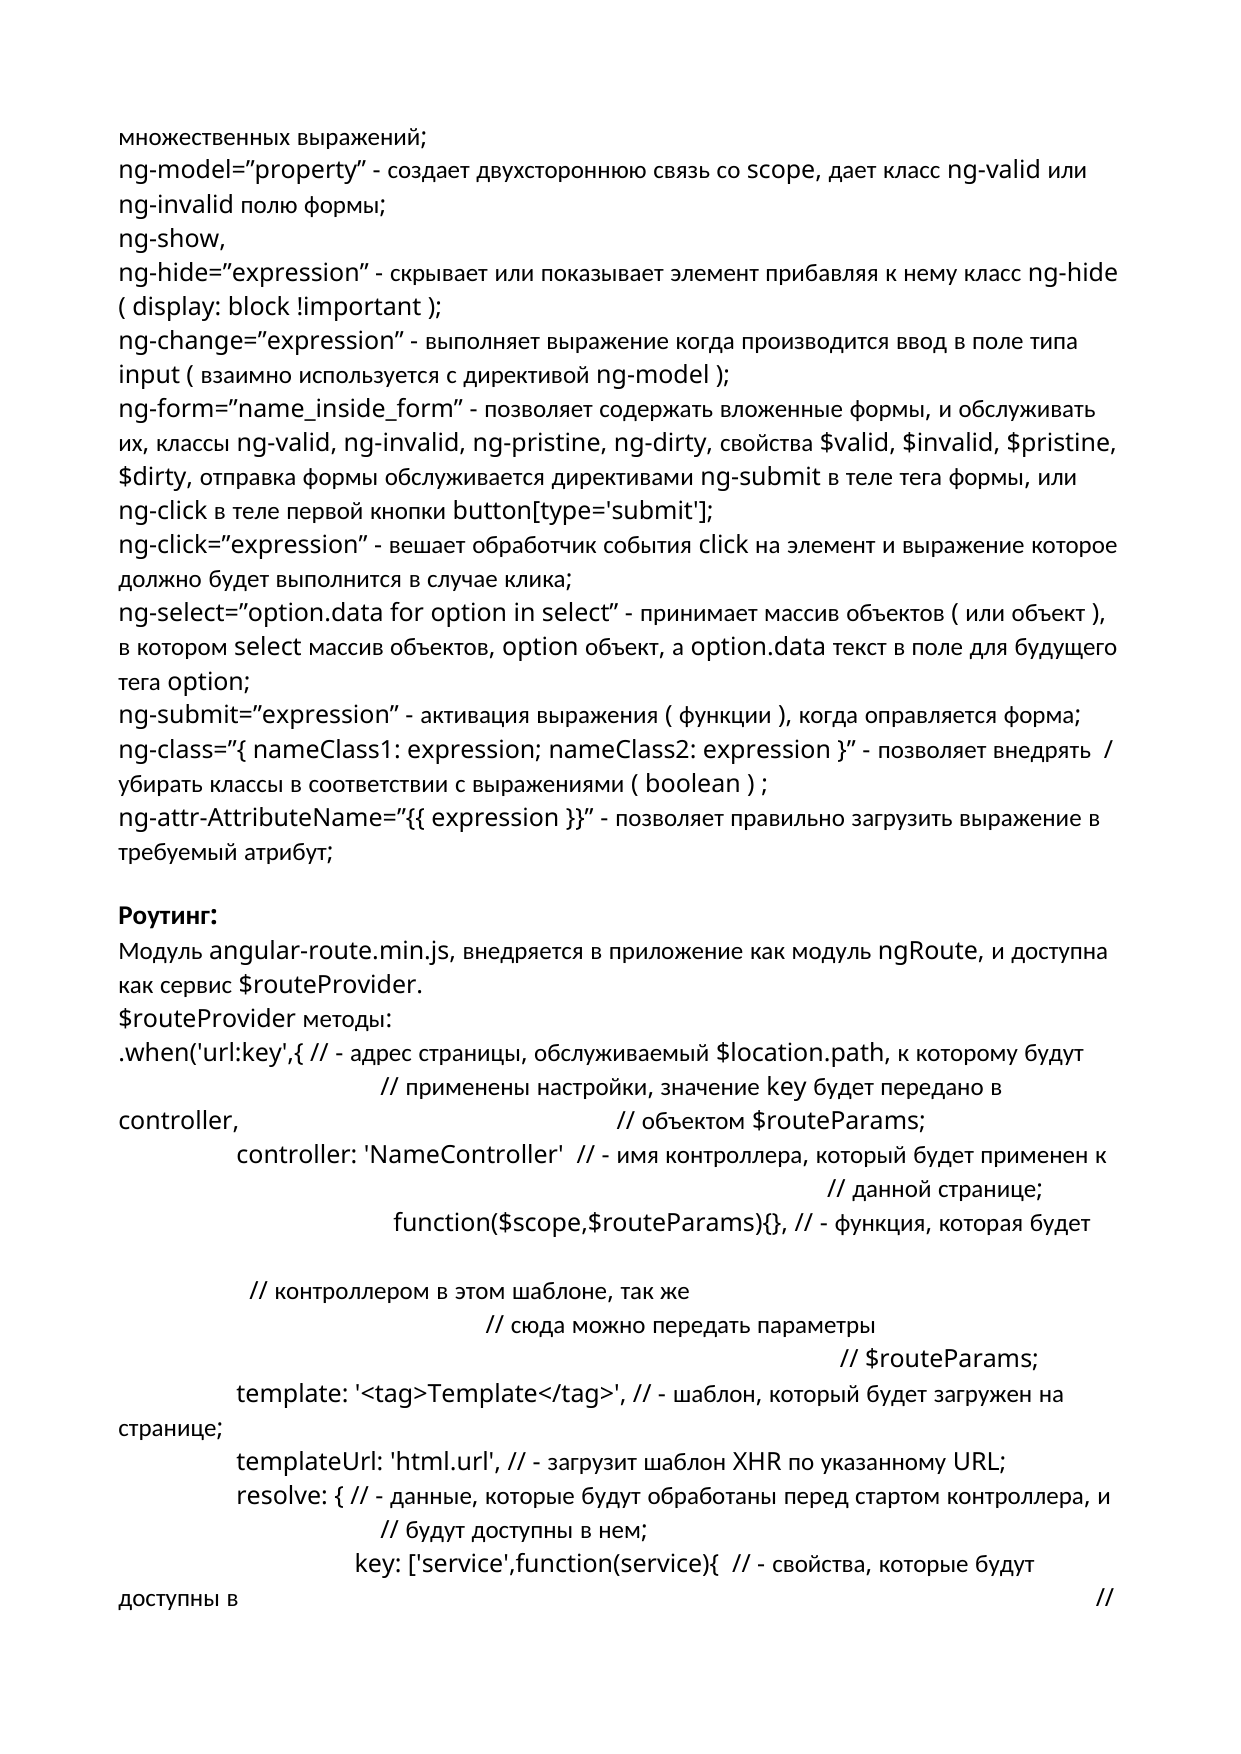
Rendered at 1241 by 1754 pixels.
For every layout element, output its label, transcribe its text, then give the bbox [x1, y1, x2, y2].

text template: '<tag>Template</tag>', // - шаблон, который будет загружен на странице; [118, 1375, 1122, 1443]
text ng-change=”expression” - выполняет выражение когда производится ввод в поле типа input ( взаимно используется с директивой ng-model ); [118, 322, 1122, 391]
text templateUrl: 'html.url', // - загрузит шаблон XHR по указанному URL; [118, 1443, 1122, 1477]
text ng-select=”option.data for option in select” - принимает массив объектов ( или объект ), в котором select массив объектов, option объект, а option.data текст в поле для будущего тега option; [118, 595, 1122, 697]
text ng-hide=”expression” - скрывает или показывает элемент прибавляя к нему класс ng-hide ( display: block !important ); [118, 254, 1122, 322]
text Роутинг: [118, 896, 1122, 932]
text function($scope,$routeParams){}, // - функция, которая будет // контроллером в этом шаблоне, так же // сюда можно передать параметры // $routeParams; [118, 1205, 1122, 1375]
text ng-submit=”expression” - активация выражения ( функции ), когда оправляется форма; [118, 697, 1122, 731]
text ng-click=”expression” - вешает обработчик события click на элемент и выражение которое должно будет выполнится в случае клика; [118, 527, 1122, 595]
text ng-attr-AttributeName=”{{ expression }}” - позволяет правильно загрузить выражение в требуемый атрибут; [118, 799, 1122, 867]
text ng-form=”name_inside_form” - позволяет содержать вложенные формы, и обслуживать их, классы ng-valid, ng-invalid, ng-pristine, ng-dirty, свойства $valid, $invalid, $pristine, $dirty, отправка формы обслуживается директивами ng-submit в теле тега формы, или ng-click в теле первой кнопки button[type='submit']; [118, 391, 1122, 527]
text resolve: { // - данные, которые будут обработаны перед стартом контроллера, и // будут доступны в нем; [118, 1477, 1122, 1546]
text Модуль angular-route.min.js, внедряется в приложение как модуль ngRoute, и доступна как сервис $routeProvider. [118, 932, 1122, 1001]
text ng-model=”property” - создает двухстороннюю связь со scope, дает класс ng-valid или ng-invalid полю формы; [118, 152, 1122, 220]
text ng-class=”{ nameClass1: expression; nameClass2: expression }” - позволяет внедрять / убирать классы в соответствии с выражениями ( boolean ) ; [118, 731, 1122, 799]
text множественных выражений; [118, 118, 1122, 152]
text key: ['service',function(service){ // - свойства, которые будут доступны в // [118, 1546, 1122, 1614]
text .when('url:key',{ // - адрес страницы, обслуживаемый $location.path, к которому будут // применены настройки, значение key будет передано в controller, // объектом $routeParams; [118, 1034, 1122, 1137]
text controller: 'NameController' // - имя контроллера, который будет применен к // данной странице; [118, 1137, 1122, 1205]
text ng-show, [118, 220, 1122, 254]
text $routeProvider методы: [118, 1001, 1122, 1034]
